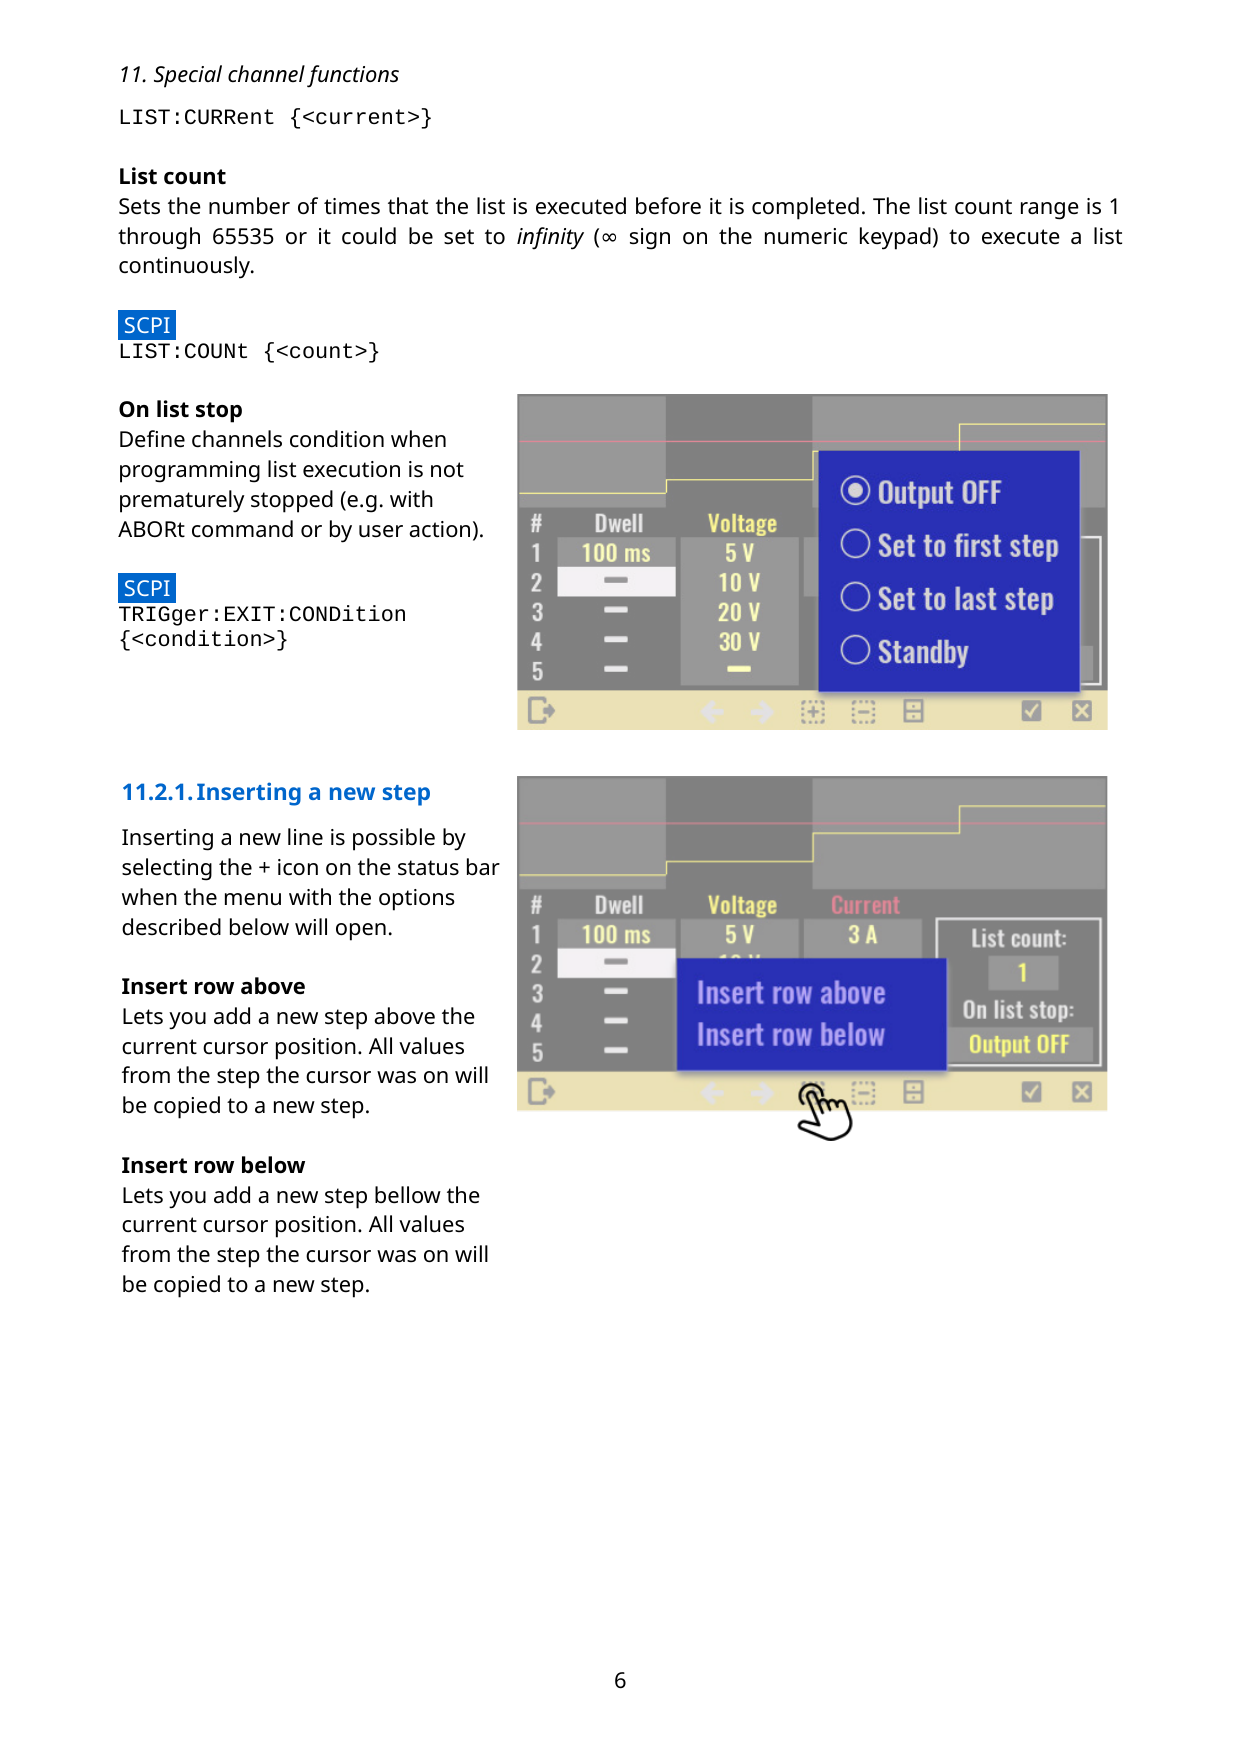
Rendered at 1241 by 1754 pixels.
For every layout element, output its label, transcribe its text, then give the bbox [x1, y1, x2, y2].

picture [517, 394, 1108, 730]
table_header [502, 395, 1123, 746]
table_cell LIST:CURRent {<current>} List count Sets the number of times that the list is executed before it is completed. The list count range is 1 through 65535 or it could be set to infinity (∞ sign on the numeric keypad) to execute a list continuously. SCPI LIST:COUNt {<count>} [118, 107, 1123, 365]
table_header [502, 776, 1123, 1299]
picture [517, 776, 1108, 1141]
table_header Inserting a new step Inserting a new line is possible by selecting the + icon on the status bar when the menu with the options described below will open. Insert row above Lets you add a new step above the current cursor position. All values from the step the cursor was on will be copied to a new step. Insert row below Lets you add a new step bellow the current cursor position. All values from the step the cursor was on will be copied to a new step. [121, 776, 502, 1299]
table_header On list stop Define channels condition when programming list execution is not prematurely stopped (e.g. with ABORt command or by user action). SCPI TRIGger:EXIT:CONDition {<condition>} [118, 395, 502, 746]
